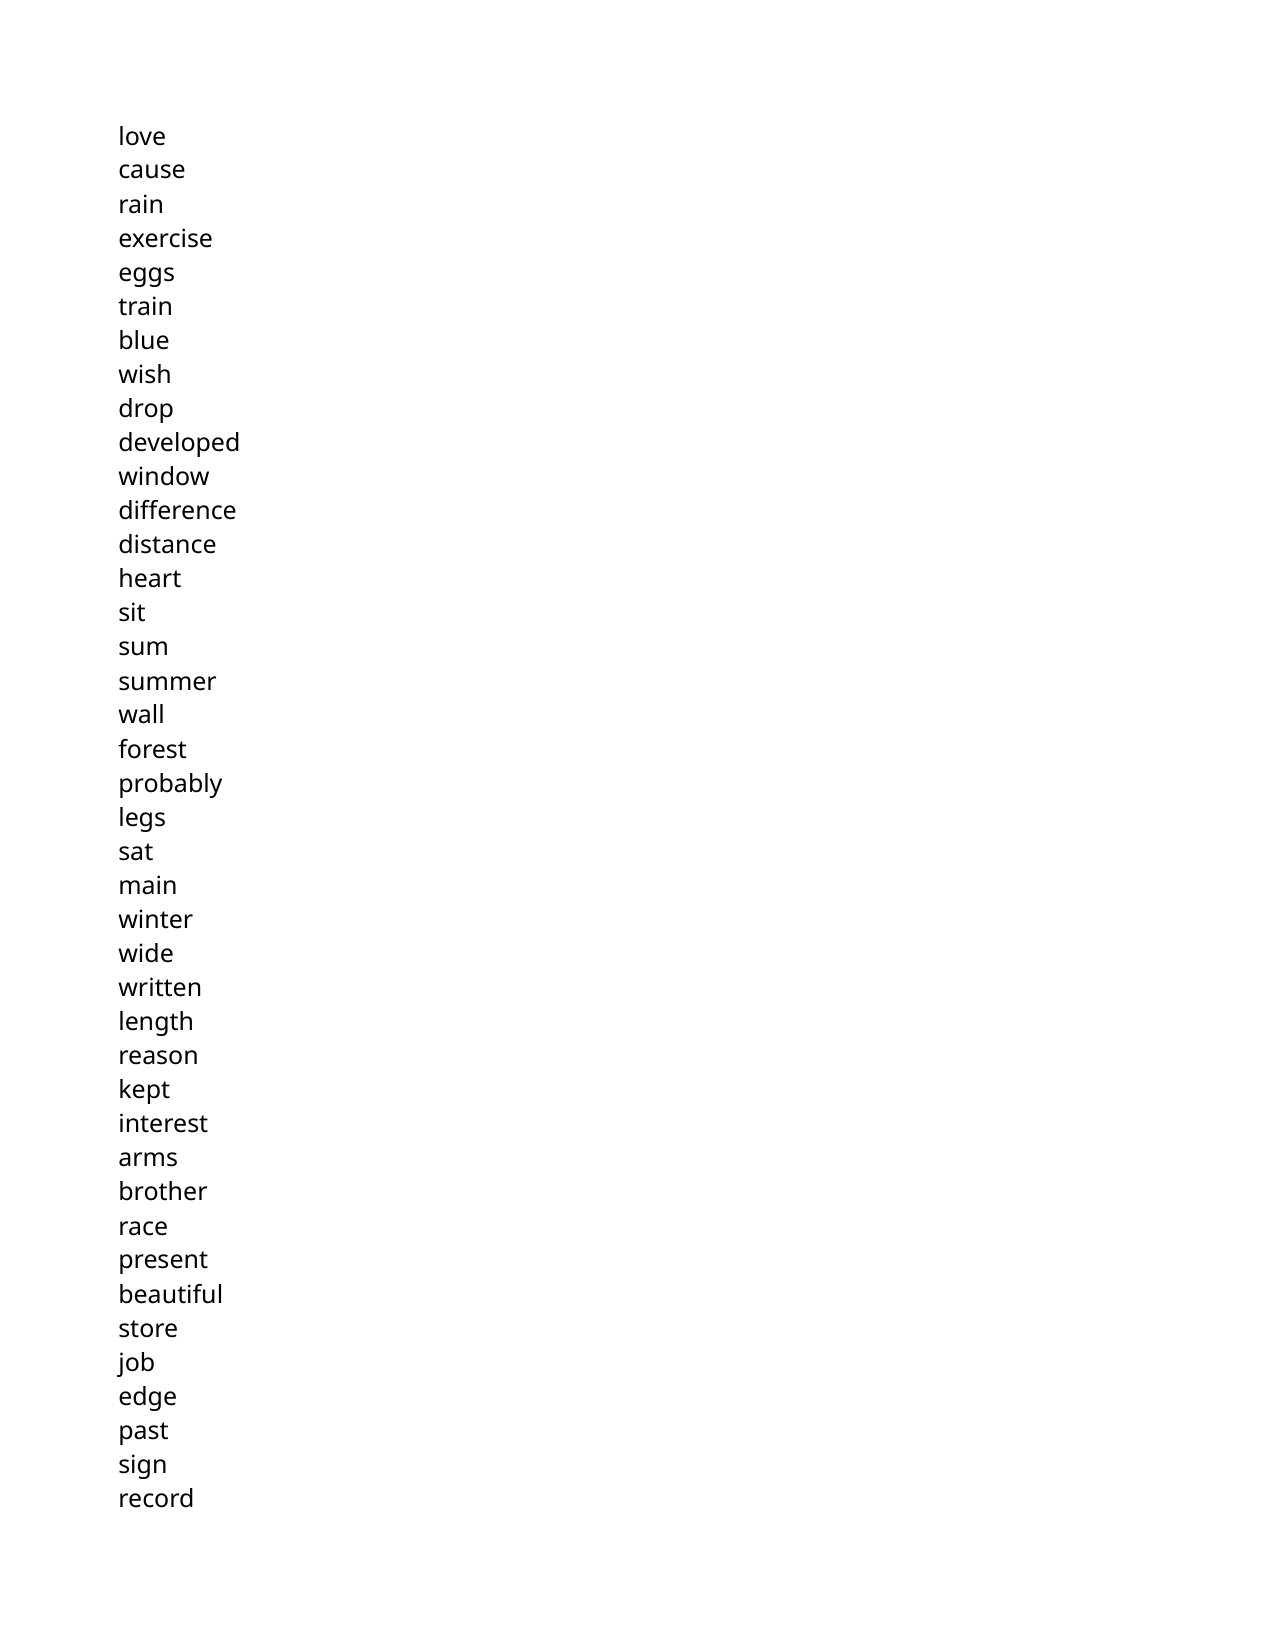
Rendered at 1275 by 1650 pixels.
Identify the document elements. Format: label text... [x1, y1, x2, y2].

text heart [118, 561, 1157, 595]
text rain [118, 186, 1157, 220]
text present [118, 1242, 1157, 1276]
text written [118, 970, 1157, 1004]
text exercise [118, 220, 1157, 254]
text wall [118, 697, 1157, 731]
text train [118, 288, 1157, 322]
text legs [118, 799, 1157, 833]
text distance [118, 527, 1157, 561]
text wide [118, 936, 1157, 970]
text wish [118, 357, 1157, 391]
text past [118, 1412, 1157, 1447]
text forest [118, 731, 1157, 765]
text brother [118, 1174, 1157, 1208]
text race [118, 1208, 1157, 1242]
text blue [118, 322, 1157, 357]
text cause [118, 152, 1157, 186]
text probably [118, 765, 1157, 799]
text job [118, 1344, 1157, 1378]
text record [118, 1481, 1157, 1515]
text window [118, 459, 1157, 493]
text arms [118, 1140, 1157, 1174]
text sat [118, 833, 1157, 867]
text drop [118, 391, 1157, 425]
text kept [118, 1072, 1157, 1106]
text beautiful [118, 1276, 1157, 1310]
text winter [118, 902, 1157, 936]
text sit [118, 595, 1157, 629]
text eggs [118, 254, 1157, 288]
text sum [118, 629, 1157, 663]
text interest [118, 1106, 1157, 1140]
text love [118, 118, 1157, 152]
text reason [118, 1038, 1157, 1072]
text developed [118, 425, 1157, 459]
text length [118, 1004, 1157, 1038]
text summer [118, 663, 1157, 697]
text edge [118, 1378, 1157, 1412]
text main [118, 867, 1157, 902]
text difference [118, 493, 1157, 527]
text sign [118, 1447, 1157, 1481]
text store [118, 1310, 1157, 1344]
